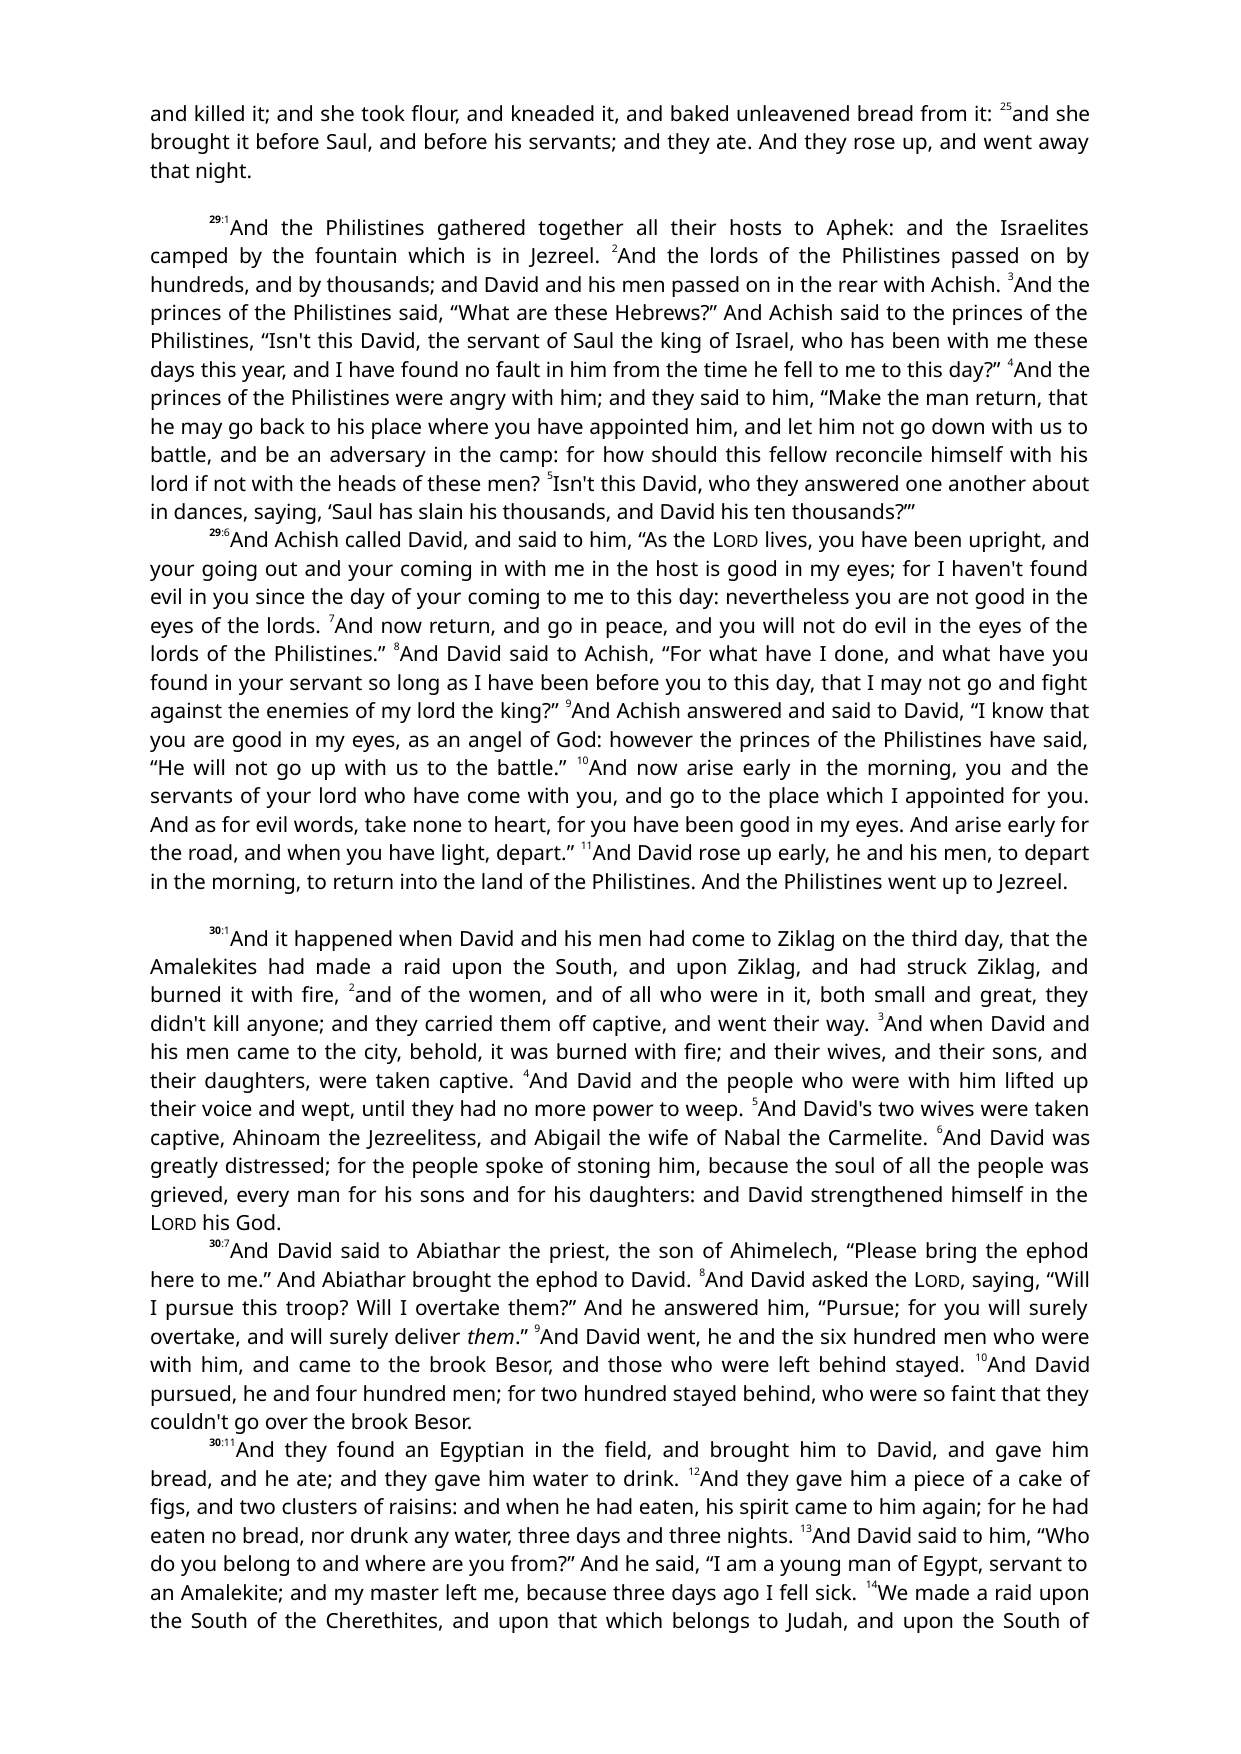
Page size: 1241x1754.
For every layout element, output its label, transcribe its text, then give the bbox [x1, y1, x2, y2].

text 29:6And Achish called David, and said to him, “As the Lord lives, you have been upright, and your going out and your coming in with me in the host is good in my eyes; for I haven't found evil in you since the day of your coming to me to this day: nevertheless you are not good in the eyes of the lords. 7And now return, and go in peace, and you will not do evil in the eyes of the lords of the Philistines.” 8And David said to Achish, “For what have I done, and what have you found in your servant so long as I have been before you to this day, that I may not go and fight against the enemies of my lord the king?” 9And Achish answered and said to David, “I know that you are good in my eyes, as an angel of God: however the princes of the Philistines have said, “He will not go up with us to the battle.” 10And now arise early in the morning, you and the servants of your lord who have come with you, and go to the place which I appointed for you. And as for evil words, take none to heart, for you have been good in my eyes. And arise early for the road, and when you have light, depart.” 11And David rose up early, he and his men, to depart in the morning, to return into the land of the Philistines. And the Philistines went up to Jezreel. [150, 526, 1090, 895]
text 30:7And David said to Abiathar the priest, the son of Ahimelech, “Please bring the ephod here to me.” And Abiathar brought the ephod to David. 8And David asked the Lord, saying, “Will I pursue this troop? Will I overtake them?” And he answered him, “Pursue; for you will surely overtake, and will surely deliver them.” 9And David went, he and the six hundred men who were with him, and came to the brook Besor, and those who were left behind stayed. 10And David pursued, he and four hundred men; for two hundred stayed behind, who were so faint that they couldn't go over the brook Besor. [150, 1237, 1090, 1436]
text 28:20And Saul fell straight away his full length upon the earth, and was very afraid, because of the words of Samuel: and there was no strength in him; for he had eaten no bread all the day, nor all the night. 21And the woman came to Saul, and saw that he was very troubled, and said to him, “Behold, your handmaid has listened to your voice, and I have put my soul in my hand, and have listened to your words which you spoke to me. 22And now please you also listen to the voice of your handmaid, and let me set a morsel of bread before you; and eat, that you may have strength, when you go on your way.” 23And he refused, and would not eat. And his servants, together with the woman, urged him; and he listened to their voice. And he rose from the earth, and sat on the bed. 24And the woman had a fatted calf in the house; and she hurried, and killed it; and she took flour, and kneaded it, and baked unleavened bread from it: 25and she brought it before Saul, and before his servants; and they ate. And they rose up, and went away that night. [150, 99, 1090, 184]
text 30:1And it happened when David and his men had come to Ziklag on the third day, that the Amalekites had made a raid upon the South, and upon Ziklag, and had struck Ziklag, and burned it with fire, 2and of the women, and of all who were in it, both small and great, they didn't kill anyone; and they carried them off captive, and went their way. 3And when David and his men came to the city, behold, it was burned with fire; and their wives, and their sons, and their daughters, were taken captive. 4And David and the people who were with him lifted up their voice and wept, until they had no more power to weep. 5And David's two wives were taken captive, Ahinoam the Jezreelitess, and Abigail the wife of Nabal the Carmelite. 6And David was greatly distressed; for the people spoke of stoning him, because the soul of all the people was grieved, every man for his sons and for his daughters: and David strengthened himself in the Lord his God. [150, 924, 1090, 1237]
text 29:1And the Philistines gathered together all their hosts to Aphek: and the Israelites camped by the fountain which is in Jezreel. 2And the lords of the Philistines passed on by hundreds, and by thousands; and David and his men passed on in the rear with Achish. 3And the princes of the Philistines said, “What are these Hebrews?” And Achish said to the princes of the Philistines, “Isn't this David, the servant of Saul the king of Israel, who has been with me these days this year, and I have found no fault in him from the time he fell to me to this day?” 4And the princes of the Philistines were angry with him; and they said to him, “Make the man return, that he may go back to his place where you have appointed him, and let him not go down with us to battle, and be an adversary in the camp: for how should this fellow reconcile himself with his lord if not with the heads of these men? 5Isn't this David, who they answered one another about in dances, saying, ‘Saul has slain his thousands, and David his ten thousands?’” [150, 213, 1090, 526]
text 30:11And they found an Egyptian in the field, and brought him to David, and gave him bread, and he ate; and they gave him water to drink. 12And they gave him a piece of a cake of figs, and two clusters of raisins: and when he had eaten, his spirit came to him again; for he had eaten no bread, nor drunk any water, three days and three nights. 13And David said to him, “Who do you belong to and where are you from?” And he said, “I am a young man of Egypt, servant to an Amalekite; and my master left me, because three days ago I fell sick. 14We made a raid upon the South of the Cherethites, and upon that which belongs to Judah, and upon the South of Caleb; and we burned Ziklag with fire.” 15And David said to him, “Will you bring me down to this troop?” And he said, “Promise to me by God, that you will neither kill me, nor deliver me up into the hands of my master, and I will bring you down to this troop.” And he promised to him. [150, 1436, 1090, 1635]
